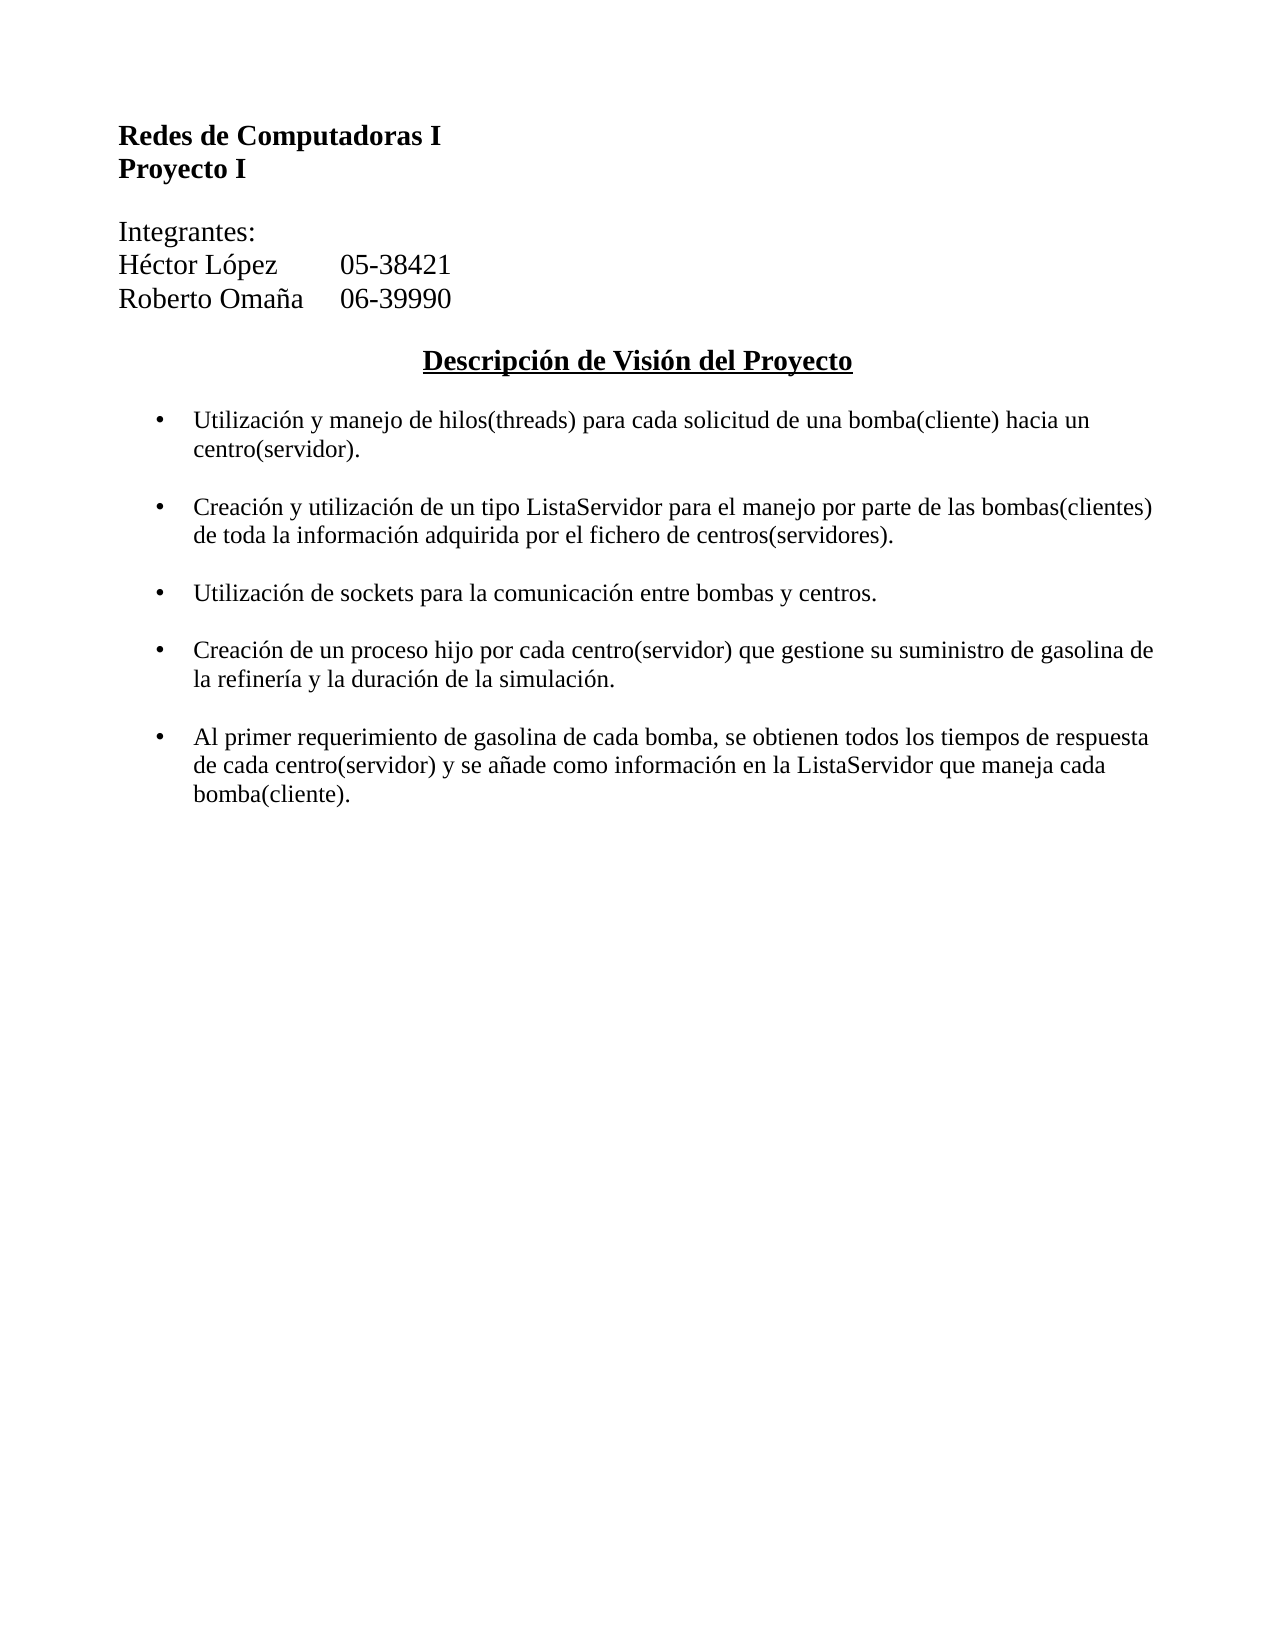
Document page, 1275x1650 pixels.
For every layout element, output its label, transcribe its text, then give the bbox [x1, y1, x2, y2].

list Al primer requerimiento de gasolina de cada bomba, se obtienen todos los tiempos de respuesta de cada centro(servidor) y se añade como información en la ListaServidor que maneja cada bomba(cliente). [156, 722, 1157, 808]
text Descripción de Visión del Proyecto [118, 343, 1157, 377]
list Utilización y manejo de hilos(threads) para cada solicitud de una bomba(cliente) hacia un centro(servidor). [156, 406, 1157, 463]
text Integrantes: [118, 214, 1157, 247]
text Héctor López 05-38421 [118, 247, 1157, 281]
text Roberto Omaña 06-39990 [118, 281, 1157, 314]
text Proyecto I [118, 152, 1157, 185]
list Utilización de sockets para la comunicación entre bombas y centros. [156, 578, 1157, 607]
list Creación de un proceso hijo por cada centro(servidor) que gestione su suministro de gasolina de la refinería y la duración de la simulación. [156, 636, 1157, 693]
list Creación y utilización de un tipo ListaServidor para el manejo por parte de las bombas(clientes) de toda la información adquirida por el fichero de centros(servidores). [156, 492, 1157, 549]
text Redes de Computadoras I [118, 118, 1157, 152]
